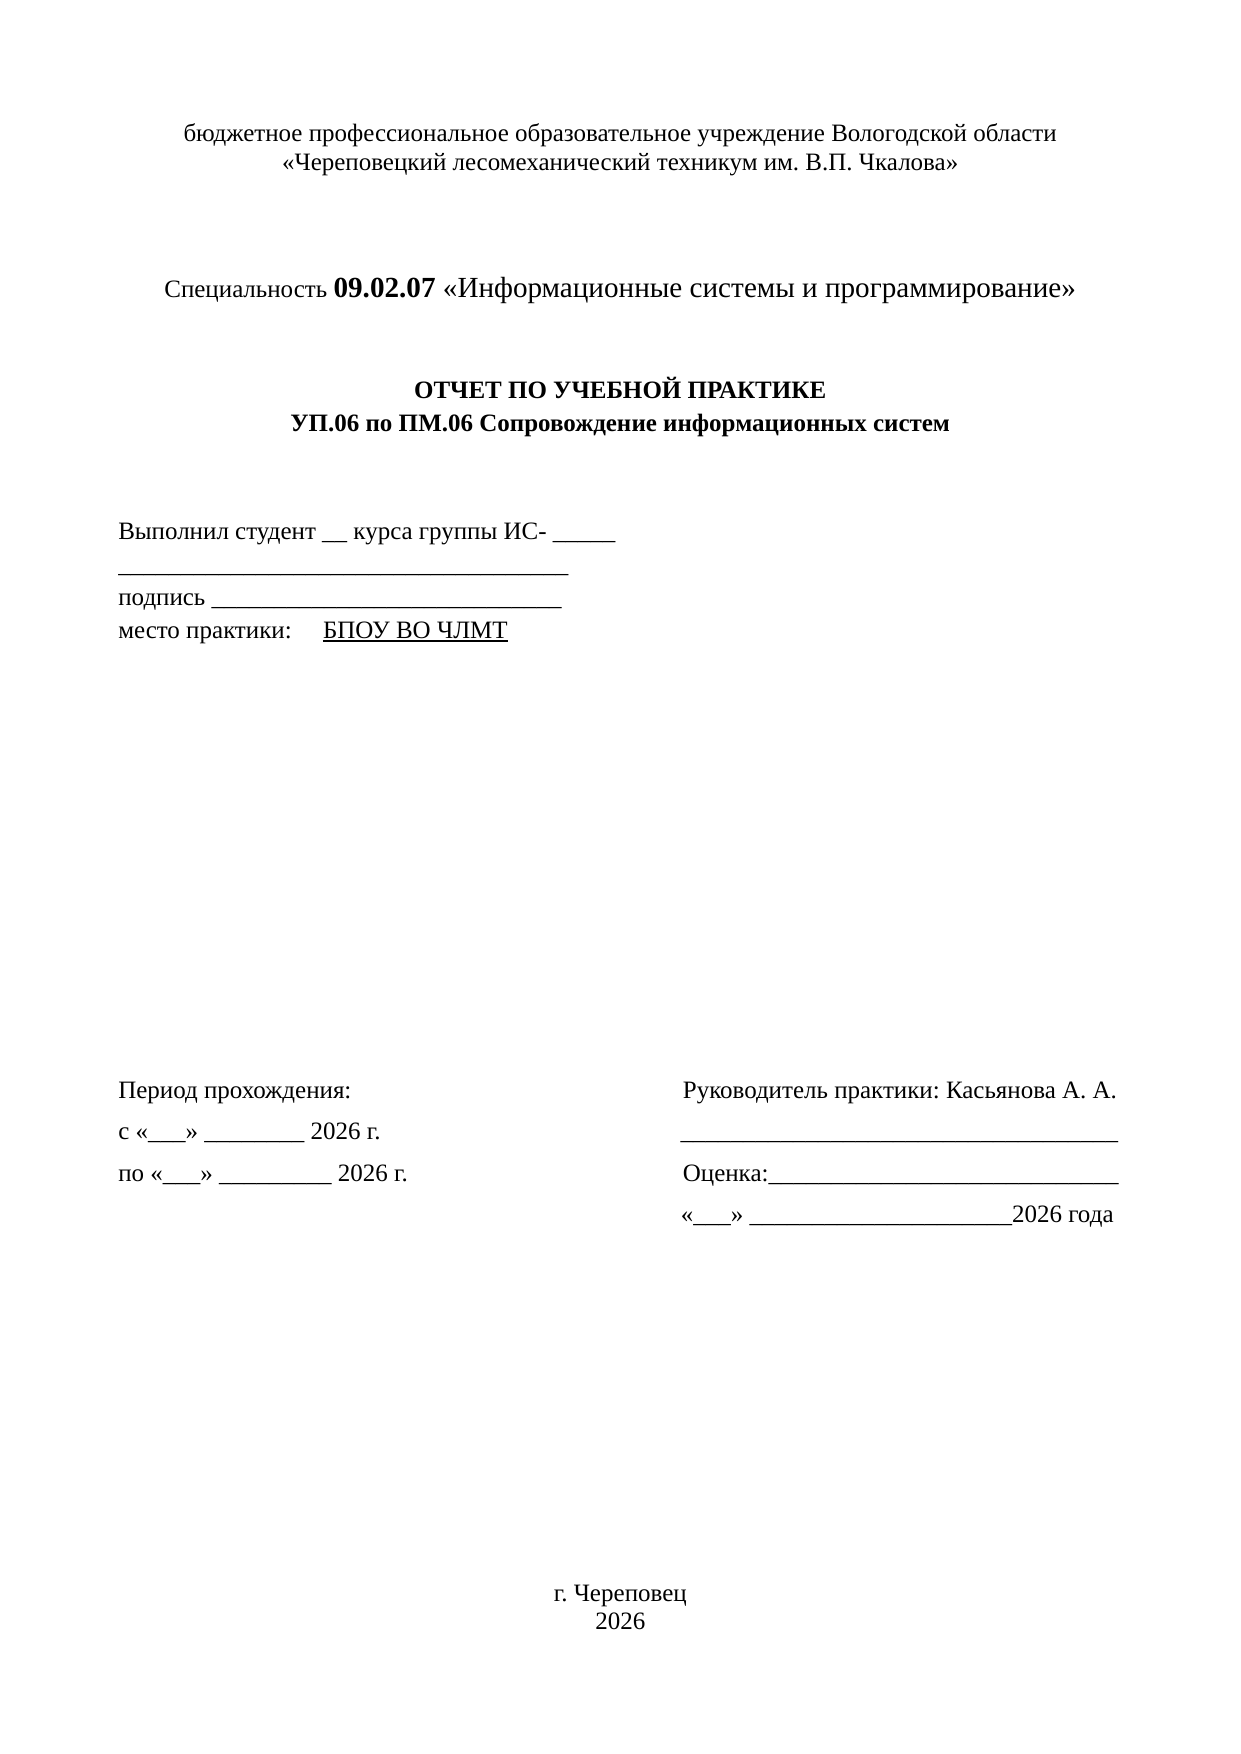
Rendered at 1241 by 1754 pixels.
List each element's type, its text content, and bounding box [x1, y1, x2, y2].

text ____________________________________ [118, 549, 1122, 578]
text ОТЧЕТ ПО УЧЕБНОЙ ПРАКТИКЕ [118, 375, 1122, 404]
text бюджетное профессиональное образовательное учреждение Вологодской области [118, 118, 1122, 147]
text место практики: 00БПОУ ВО ЧЛМТ [118, 615, 1122, 644]
text УП.06 по ПМ.06 Сопровождение информационных систем [118, 408, 1122, 437]
text подпись ____________________________ [118, 582, 1122, 611]
text «Череповецкий лесомеханический техникум им. В.П. Чкалова» [118, 147, 1122, 176]
text Выполнил студент __ курса группы ИС- _____ [118, 516, 1122, 545]
text Специальность 09.02.07 «Информационные системы и программирование» [118, 270, 1122, 304]
text Период прохождения: Руководитель практики: Касьянова А. А. [118, 1075, 1122, 1104]
text «___» _____________________2026 года [118, 1199, 1122, 1228]
text с «___» ________ 2026 г. ___________________________________ [118, 1116, 1122, 1145]
text г. Череповец [118, 1578, 1122, 1606]
text по «___» _________ 2026 г. Оценка:____________________________ [118, 1158, 1122, 1186]
text 2026 [118, 1606, 1122, 1635]
